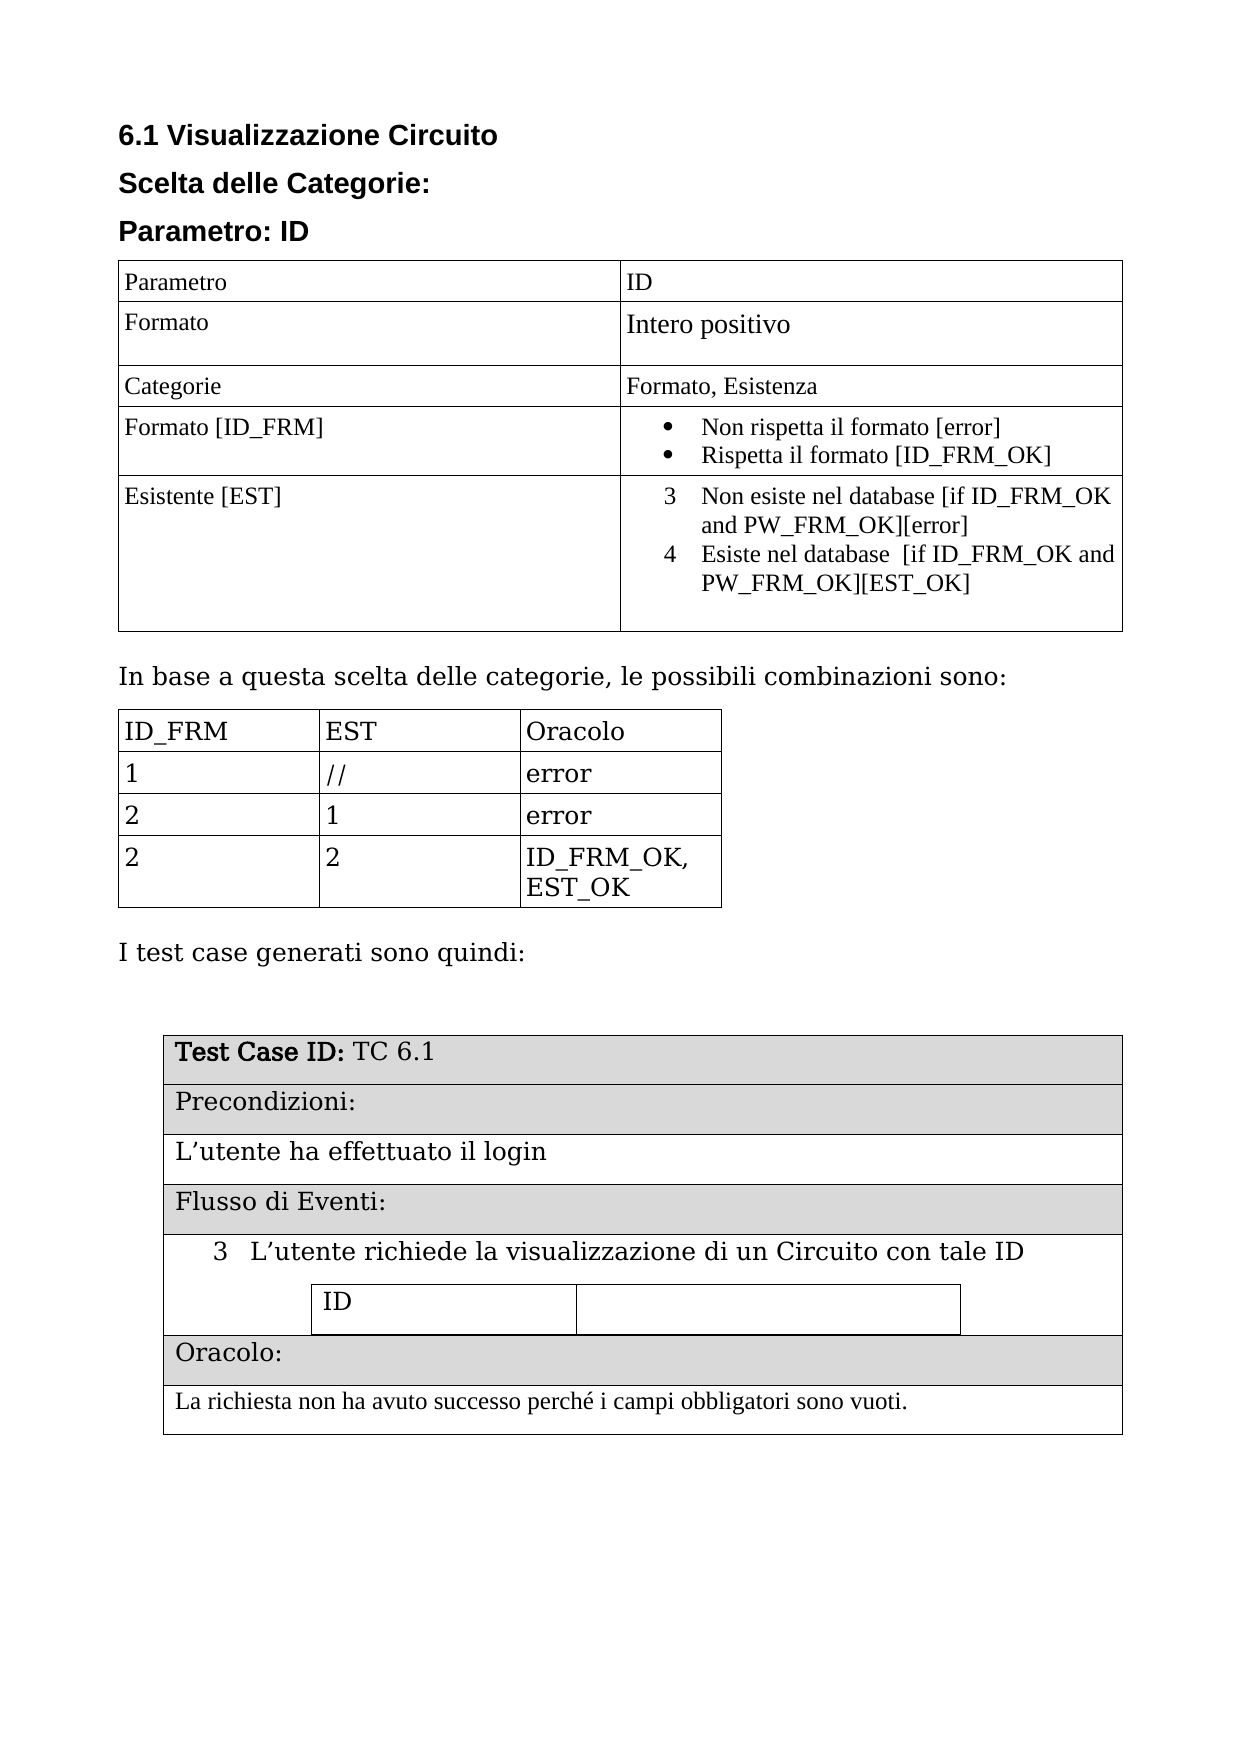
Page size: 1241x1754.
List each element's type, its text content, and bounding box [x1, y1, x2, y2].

subtitle 6.1 Visualizzazione Circuito [118, 118, 1122, 152]
table_cell Esistente [EST] [119, 476, 620, 631]
table_cell Non esiste nel database [if ID_FRM_OK and PW_FRM_OK][error] Esiste nel database [if ID_FRM_OK and PW_FRM_OK][EST_OK] [621, 476, 1122, 631]
table_cell // [320, 752, 520, 793]
table_header Parametro [119, 261, 620, 301]
table_cell 1 [119, 752, 319, 793]
table_header ID [312, 1285, 576, 1334]
table_cell Categorie [119, 366, 620, 406]
table_header Test Case ID: TC 6.1 [164, 1036, 1122, 1084]
text In base a questa scelta delle categorie, le possibili combinazioni sono: [118, 660, 1122, 690]
table_cell 2 [320, 836, 520, 907]
table_cell error [521, 752, 721, 793]
table_header [577, 1285, 960, 1334]
table_cell ID_FRM_OK, EST_OK [521, 836, 721, 907]
table_cell Precondizioni: [164, 1085, 1122, 1134]
table_cell 1 [320, 794, 520, 835]
table_cell La richiesta non ha avuto successo perché i campi obbligatori sono vuoti. [164, 1386, 1122, 1434]
table_cell Non rispetta il formato [error] Rispetta il formato [ID_FRM_OK] [621, 407, 1122, 475]
table_header ID_FRM [119, 710, 319, 751]
table_header EST [320, 710, 520, 751]
table_cell Formato [119, 302, 620, 365]
table_cell Oracolo: [164, 1336, 1122, 1385]
table_cell Formato, Esistenza [621, 366, 1122, 406]
subtitle Parametro: ID [118, 214, 1122, 248]
table_cell Intero positivo [621, 302, 1122, 365]
table_cell Formato [ID_FRM] [119, 407, 620, 475]
table_cell 2 [119, 794, 319, 835]
table_header ID [621, 261, 1122, 301]
text I test case generati sono quindi: [118, 936, 1122, 966]
table_cell L’utente richiede la visualizzazione di un Circuito con tale ID [164, 1235, 1122, 1335]
table_header Oracolo [521, 710, 721, 751]
table_cell Flusso di Eventi: [164, 1185, 1122, 1234]
subtitle Scelta delle Categorie: [118, 166, 1122, 200]
table_cell L’utente ha effettuato il login [164, 1135, 1122, 1184]
table_cell 2 [119, 836, 319, 907]
table_cell error [521, 794, 721, 835]
